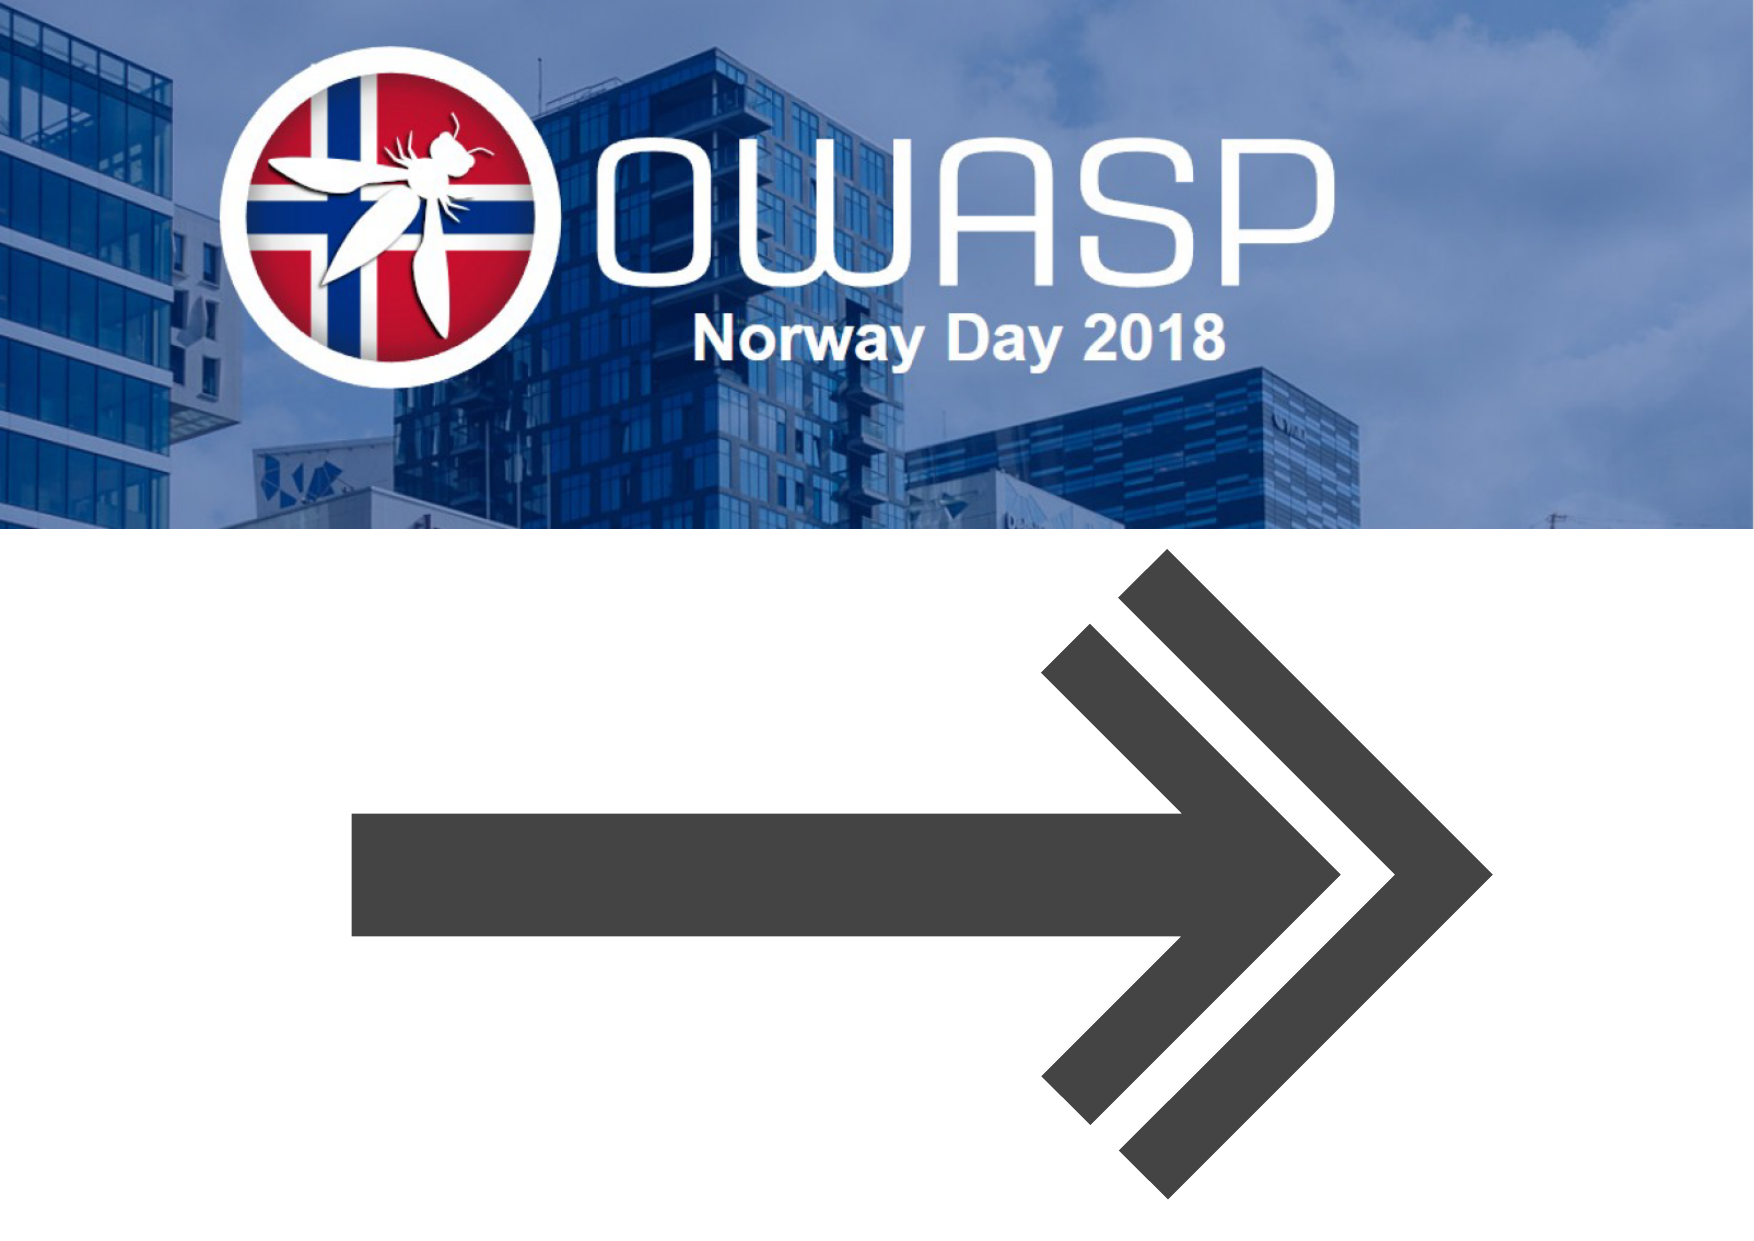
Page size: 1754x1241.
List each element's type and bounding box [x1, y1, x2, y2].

picture [0, 0, 1754, 529]
